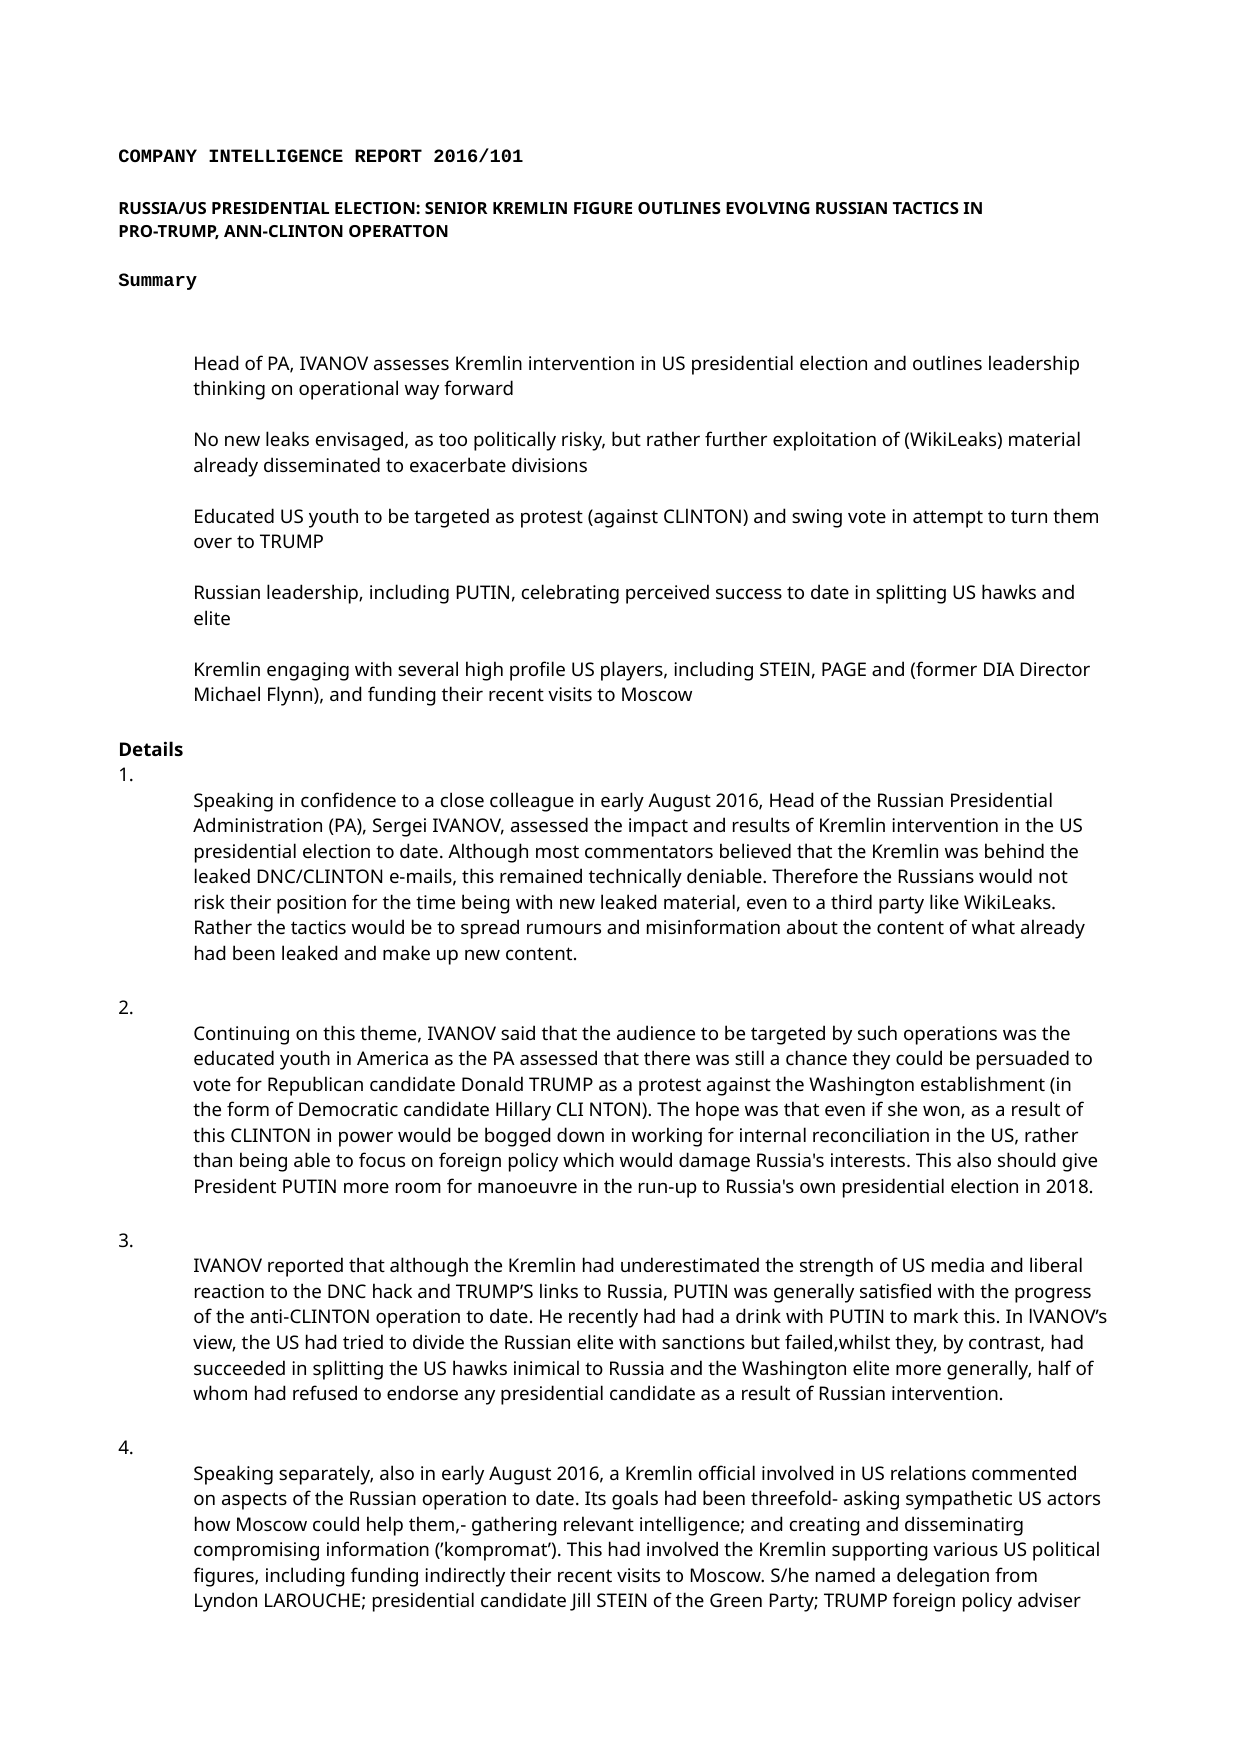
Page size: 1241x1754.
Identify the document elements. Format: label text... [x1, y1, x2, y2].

text whom had refused to endorse any presidential candidate as a result of Russian intervention. [193, 1380, 1122, 1406]
text elite [193, 605, 1122, 631]
text of the anti-CLINTON operation to date. He recently had had a drink with PUTIN to mark this. In lVANOV’s [193, 1304, 1122, 1329]
text Speaking in confidence to a close colleague in early August 2016, Head of the Russian Presidential [193, 787, 1122, 812]
text 2. [118, 994, 1122, 1020]
text PRO-TRUMP, ANN-CLINTON OPERATTON [118, 219, 1122, 242]
text Head of PA, IVANOV assesses Kremlin intervention in US presidential election and outlines leadership [193, 350, 1122, 375]
text how Moscow could help them,- gathering relevant intelligence; and creating and disseminatirg [193, 1511, 1122, 1537]
text risk their position for the time being with new leaked material, even to a third party like WikiLeaks. [193, 889, 1122, 914]
text Administration (PA), Sergei IVANOV, assessed the impact and results of Kremlin intervention in the US [193, 812, 1122, 838]
text No new leaks envisaged, as too politically risky, but rather further exploitation of (WikiLeaks) material [193, 426, 1122, 452]
text Michael Flynn), and funding their recent visits to Moscow [193, 682, 1122, 707]
text compromising information (’kompromat’). This had involved the Kremlin supporting various US political [193, 1537, 1122, 1562]
text RUSSIA/US PRESIDENTIAL ELECTION: SENIOR KREMLIN FIGURE OUTLINES EVOLVING RUSSIAN TACTICS IN [118, 197, 1122, 219]
text over to TRUMP [193, 528, 1122, 554]
text leaked DNC/CLINTON e-mails, this remained technically deniable. Therefore the Russians would not [193, 863, 1122, 889]
text Continuing on this theme, IVANOV said that the audience to be targeted by such operations was the [193, 1020, 1122, 1045]
text already disseminated to exacerbate divisions [193, 452, 1122, 477]
text presidential election to date. Although most commentators believed that the Kremlin was behind the [193, 838, 1122, 863]
text Details [118, 736, 1122, 761]
text vote for Republican candidate Donald TRUMP as a protest against the Washington establishment (in [193, 1071, 1122, 1096]
text than being able to focus on foreign policy which would damage Russia's interests. This also should give [193, 1147, 1122, 1173]
text President PUTIN more room for manoeuvre in the run-up to Russia's own presidential election in 2018. [193, 1173, 1122, 1198]
text the form of Democratic candidate Hillary CLI NTON). The hope was that even if she won, as a result of [193, 1096, 1122, 1122]
text COMPANY INTELLIGENCE REPORT 2016/101 [118, 147, 1122, 168]
text succeeded in splitting the US hawks inimical to Russia and the Washington elite more generally, half of [193, 1355, 1122, 1380]
text educated youth in America as the PA assessed that there was still a chance they could be persuaded to [193, 1045, 1122, 1071]
text on aspects of the Russian operation to date. Its goals had been threefold- asking sympathetic US actors [193, 1486, 1122, 1511]
text reaction to the DNC hack and TRUMP’S links to Russia, PUTIN was generally satisfied with the progress [193, 1278, 1122, 1304]
text Educated US youth to be targeted as protest (against CLlNTON) and swing vote in attempt to turn them [193, 503, 1122, 528]
text Rather the tactics would be to spread rumours and misinformation about the content of what already [193, 914, 1122, 940]
text Summary [118, 271, 1122, 292]
text Lyndon LAROUCHE; presidential candidate Jill STEIN of the Green Party; TRUMP foreign policy adviser [193, 1588, 1122, 1613]
text Kremlin engaging with several high profile US players, including STEIN, PAGE and (former DIA Director [193, 656, 1122, 682]
text this CLINTON in power would be bogged down in working for internal reconciliation in the US, rather [193, 1122, 1122, 1147]
text view, the US had tried to divide the Russian elite with sanctions but failed,whilst they, by contrast, had [193, 1329, 1122, 1355]
text thinking on operational way forward [193, 375, 1122, 401]
text Russian leadership, including PUTIN, celebrating perceived success to date in splitting US hawks and [193, 579, 1122, 605]
text 4. [118, 1434, 1122, 1460]
text figures, including funding indirectly their recent visits to Moscow. S/he named a delegation from [193, 1562, 1122, 1588]
text Speaking separately, also in early August 2016, a Kremlin official involved in US relations commented [193, 1460, 1122, 1486]
text IVANOV reported that although the Kremlin had underestimated the strength of US media and liberal [193, 1253, 1122, 1278]
text 1. [118, 761, 1122, 787]
text had been leaked and make up new content. [193, 940, 1122, 966]
text 3. [118, 1227, 1122, 1253]
